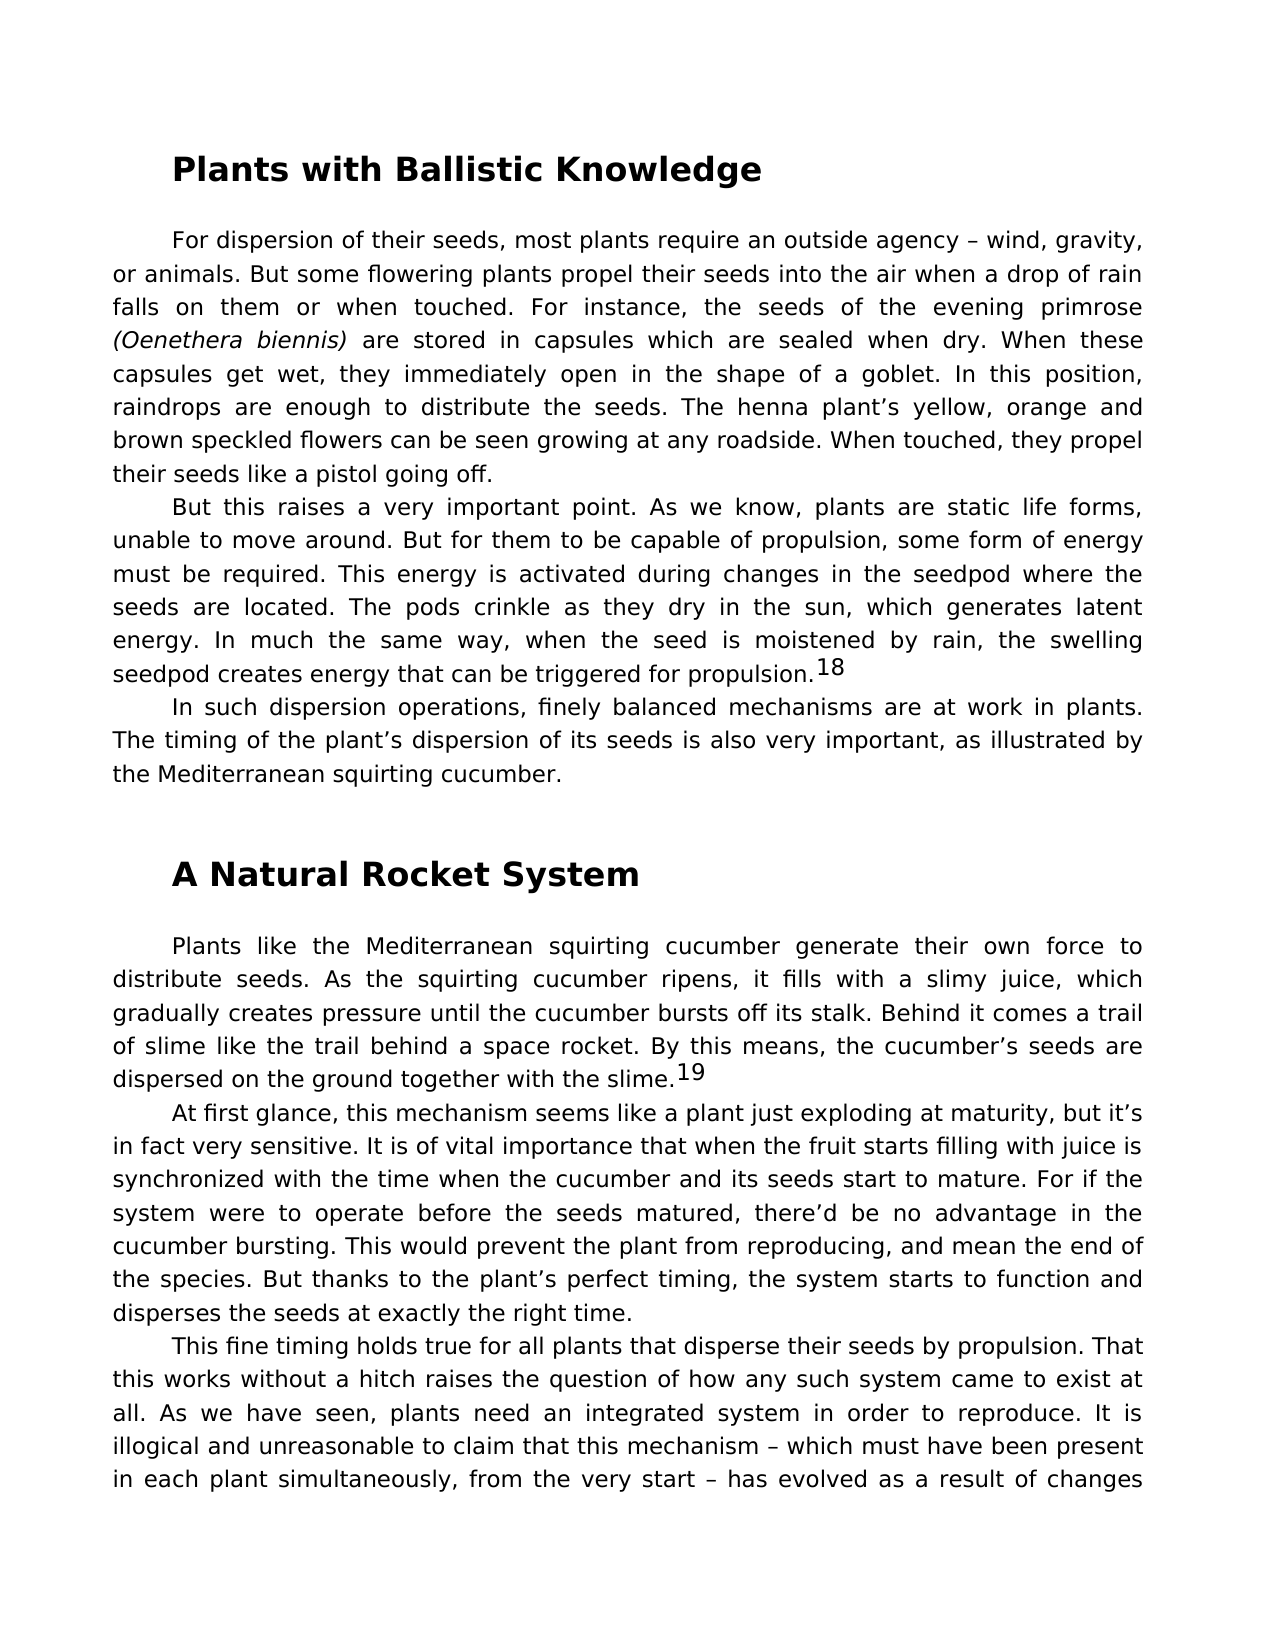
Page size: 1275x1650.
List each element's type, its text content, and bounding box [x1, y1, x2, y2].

text In such dispersion operations, finely balanced mechanisms are at work in plants. The timing of the plant’s dispersion of its seeds is also very important, as illustrated by the Mediterranean squirting cucumber. [112, 689, 1145, 789]
text But this raises a very important point. As we know, plants are static life forms, unable to move around. But for them to be capable of propulsion, some form of energy must be required. This energy is activated during changes in the seedpod where the seeds are located. The pods crinkle as they dry in the sun, which generates latent energy. In much the same way, when the seed is moistened by rain, the swelling seedpod creates energy that can be triggered for propulsion.18 [112, 489, 1145, 689]
text At first glance, this mechanism seems like a plant just exploding at maturity, but it’s in fact very sensitive. It is of vital importance that when the fruit starts filling with juice is synchronized with the time when the cucumber and its seeds start to mature. For if the system were to operate before the seeds matured, there’d be no advantage in the cucumber bursting. This would prevent the plant from reproducing, and mean the end of the species. But thanks to the plant’s perfect timing, the system starts to function and disperses the seeds at exactly the right time. [112, 1094, 1145, 1328]
text This fine timing holds true for all plants that disperse their seeds by propulsion. That this works without a hitch raises the question of how any such system came to exist at all. As we have seen, plants need an integrated system in order to reproduce. It is illogical and unreasonable to claim that this mechanism – which must have been present in each plant simultaneously, from the very start – has evolved as a result of changes [112, 1328, 1145, 1494]
text Plants with Ballistic Knowledge [112, 150, 1145, 189]
text For dispersion of their seeds, most plants require an outside agency – wind, gravity, or animals. But some flowering plants propel their seeds into the air when a drop of rain falls on them or when touched. For instance, the seeds of the evening primrose (Oenethera biennis) are stored in capsules which are sealed when dry. When these capsules get wet, they immediately open in the shape of a goblet. In this position, raindrops are enough to distribute the seeds. The henna plant’s yellow, orange and brown speckled flowers can be seen growing at any roadside. When touched, they propel their seeds like a pistol going off. [112, 222, 1145, 489]
text Plants like the Mediterranean squirting cucumber generate their own force to distribute seeds. As the squirting cucumber ripens, it fills with a slimy juice, which gradually creates pressure until the cucumber bursts off its stalk. Behind it comes a trail of slime like the trail behind a space rocket. By this means, the cucumber’s seeds are dispersed on the ground together with the slime.19 [112, 928, 1145, 1094]
text A Natural Rocket System [112, 856, 1145, 894]
